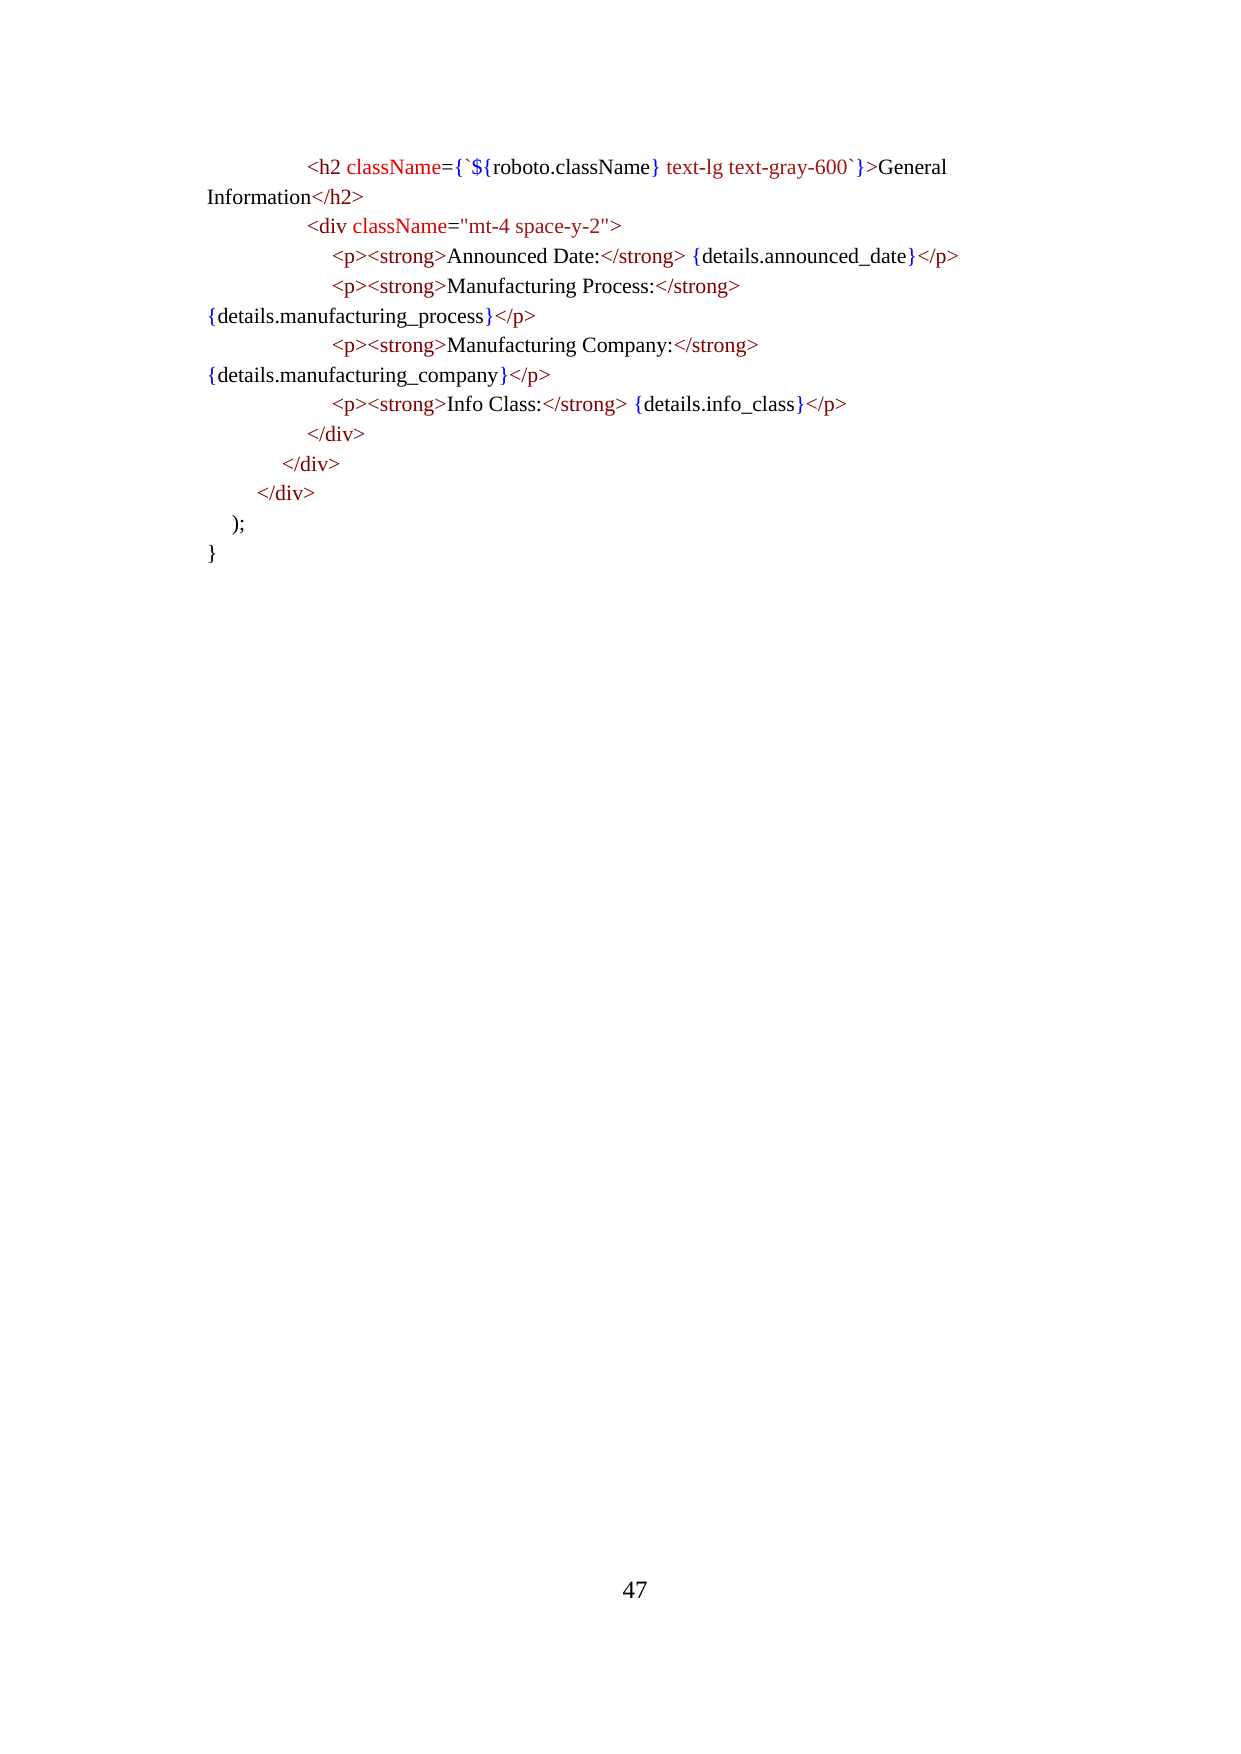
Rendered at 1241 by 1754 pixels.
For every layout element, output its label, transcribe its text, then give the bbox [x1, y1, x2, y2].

text <p><strong>Manufacturing Process:</strong> {details.manufacturing_process}</p> [207, 269, 1063, 328]
text } [207, 536, 1063, 566]
text <h2 className={`${roboto.className} text-lg text-gray-600`}>General Information</h2> [207, 150, 1063, 209]
text </div> [207, 447, 1063, 477]
text <p><strong>Announced Date:</strong> {details.announced_date}</p> [207, 239, 1063, 269]
text <p><strong>Info Class:</strong> {details.info_class}</p> [207, 387, 1063, 417]
text <p><strong>Manufacturing Company:</strong> {details.manufacturing_company}</p> [207, 328, 1063, 387]
text </div> [207, 477, 1063, 506]
text <div className="mt-4 space-y-2"> [207, 209, 1063, 239]
text ); [207, 506, 1063, 536]
text </div> [207, 417, 1063, 447]
